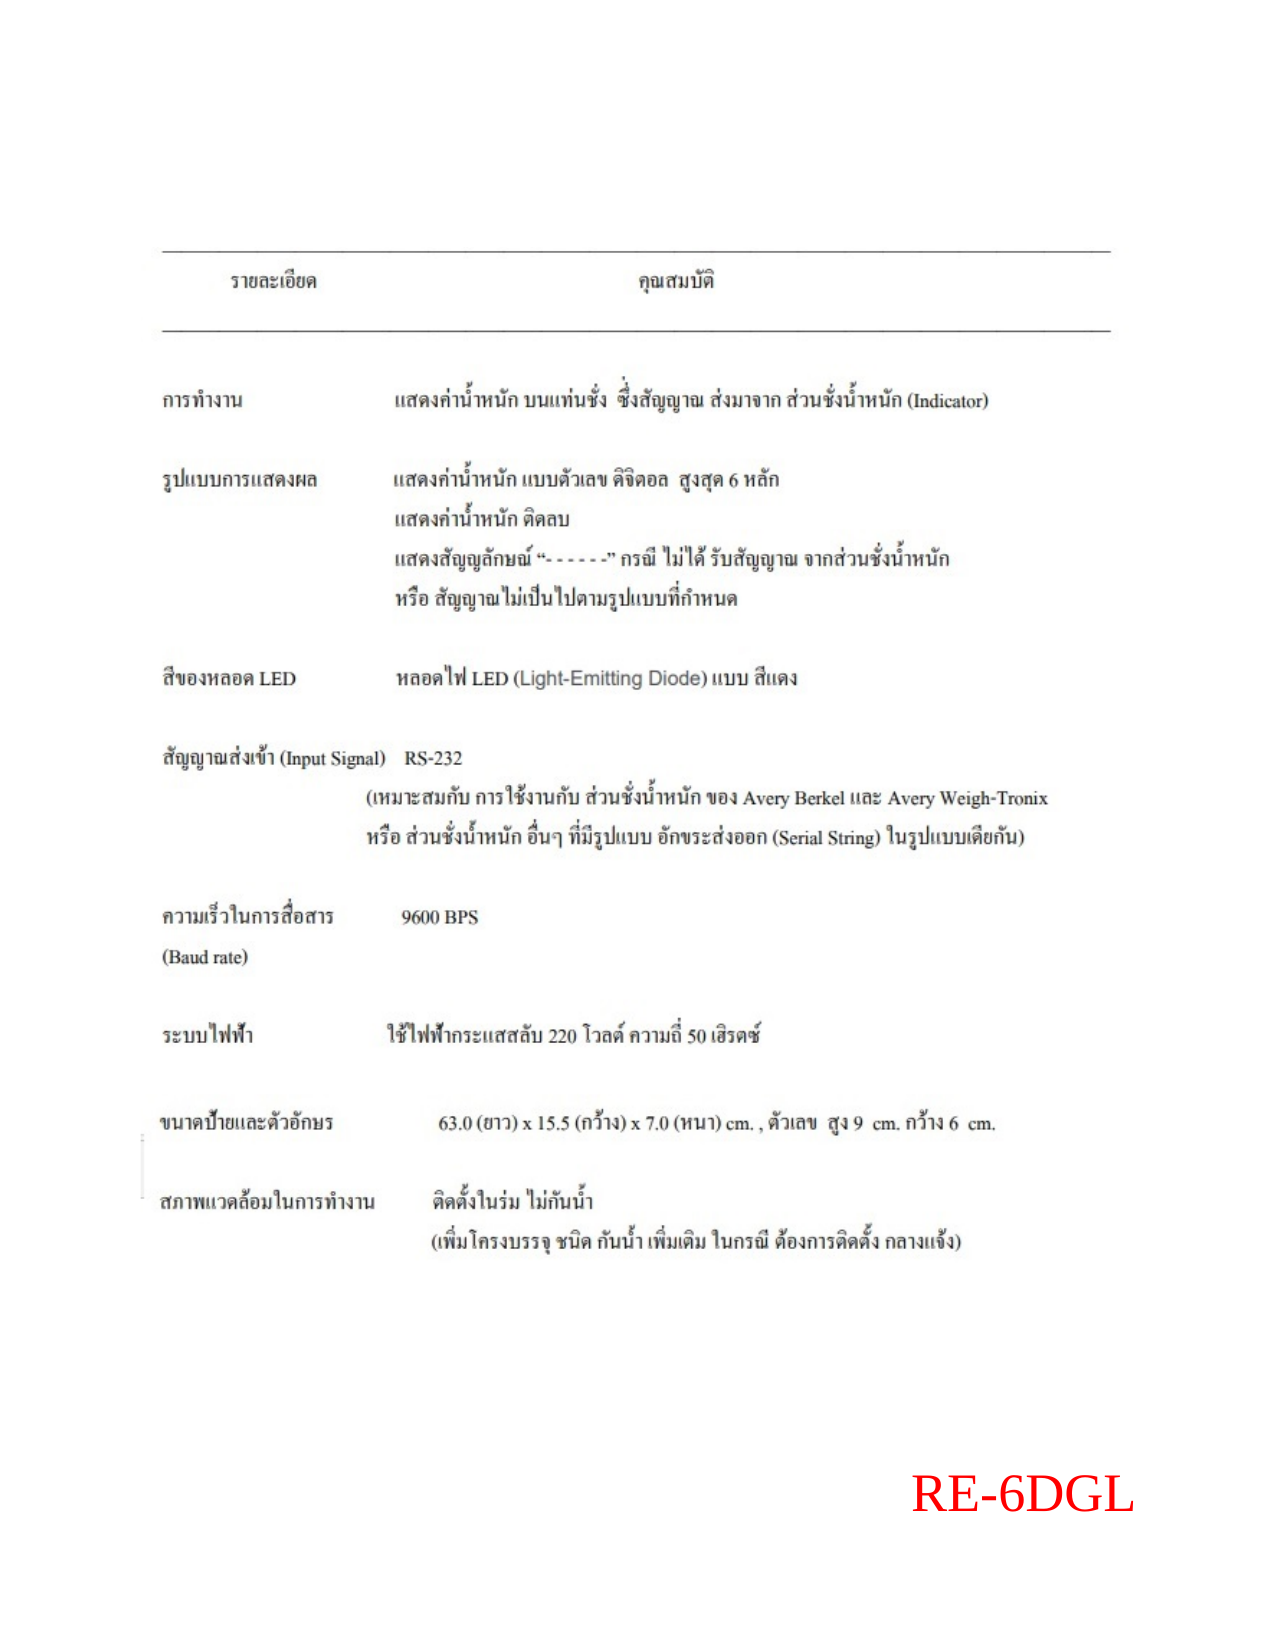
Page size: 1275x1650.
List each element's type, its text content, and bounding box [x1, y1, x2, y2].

text RE-6DGL [118, 1461, 1157, 1523]
picture [140, 247, 1130, 1274]
